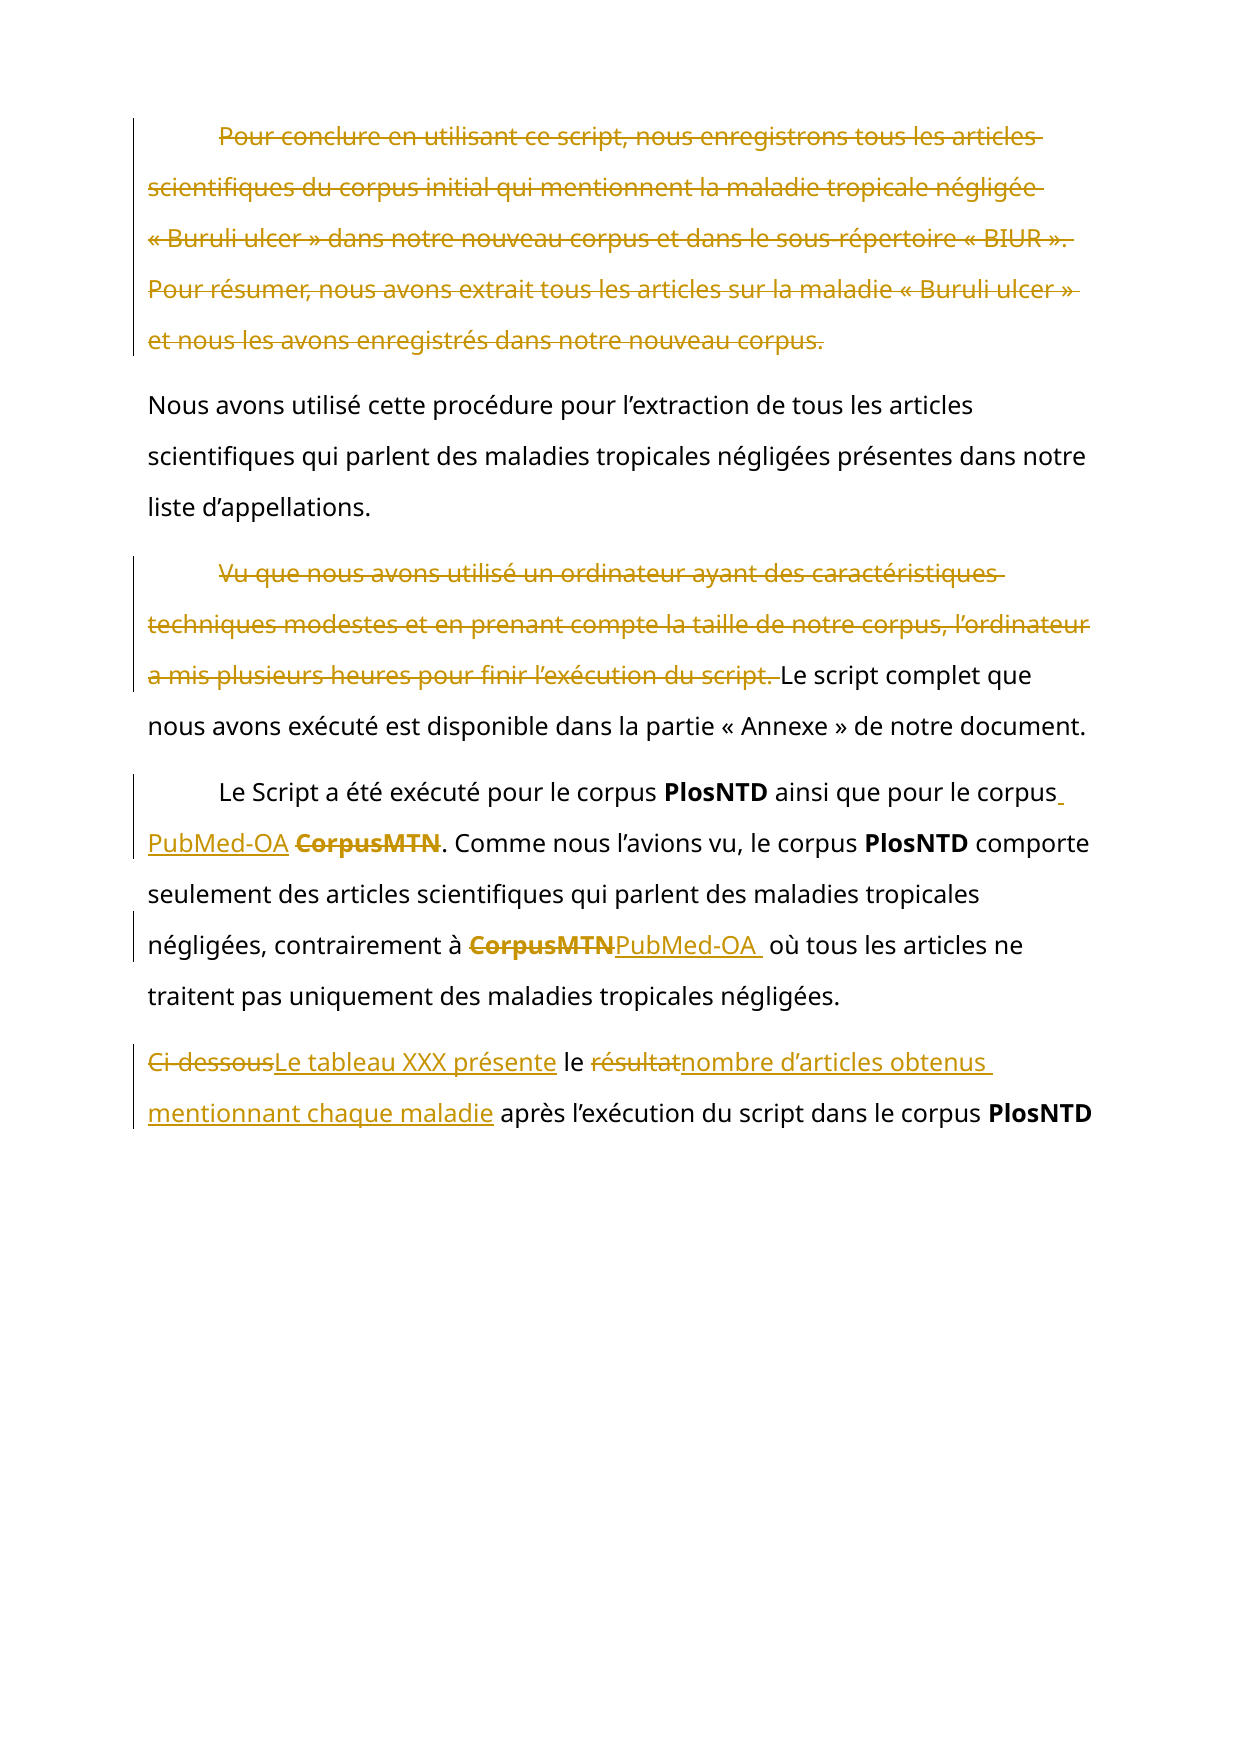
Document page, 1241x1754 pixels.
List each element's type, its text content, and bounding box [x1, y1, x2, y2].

text Le tableau XXX présente le nombre d’articles obtenus mentionnant chaque maladie après l’exécution du script dans le corpus PlosNTD [147, 1044, 1092, 1129]
text Nous avons utilisé cette procédure pour l’extraction de tous les articles scientifiques qui parlent des maladies tropicales négligées présentes dans notre liste d’appellations. [147, 388, 1092, 524]
text Le script complet que nous avons exécuté est disponible dans la partie « Annexe » de notre document. [147, 556, 1092, 743]
text Le Script a été exécuté pour le corpus PlosNTD ainsi que pour le corpus PubMed-OA . Comme nous l’avions vu, le corpus PlosNTD comporte seulement des articles scientifiques qui parlent des maladies tropicales négligées, contrairement à PubMed-OA où tous les articles ne traitent pas uniquement des maladies tropicales négligées. [147, 774, 1092, 1013]
